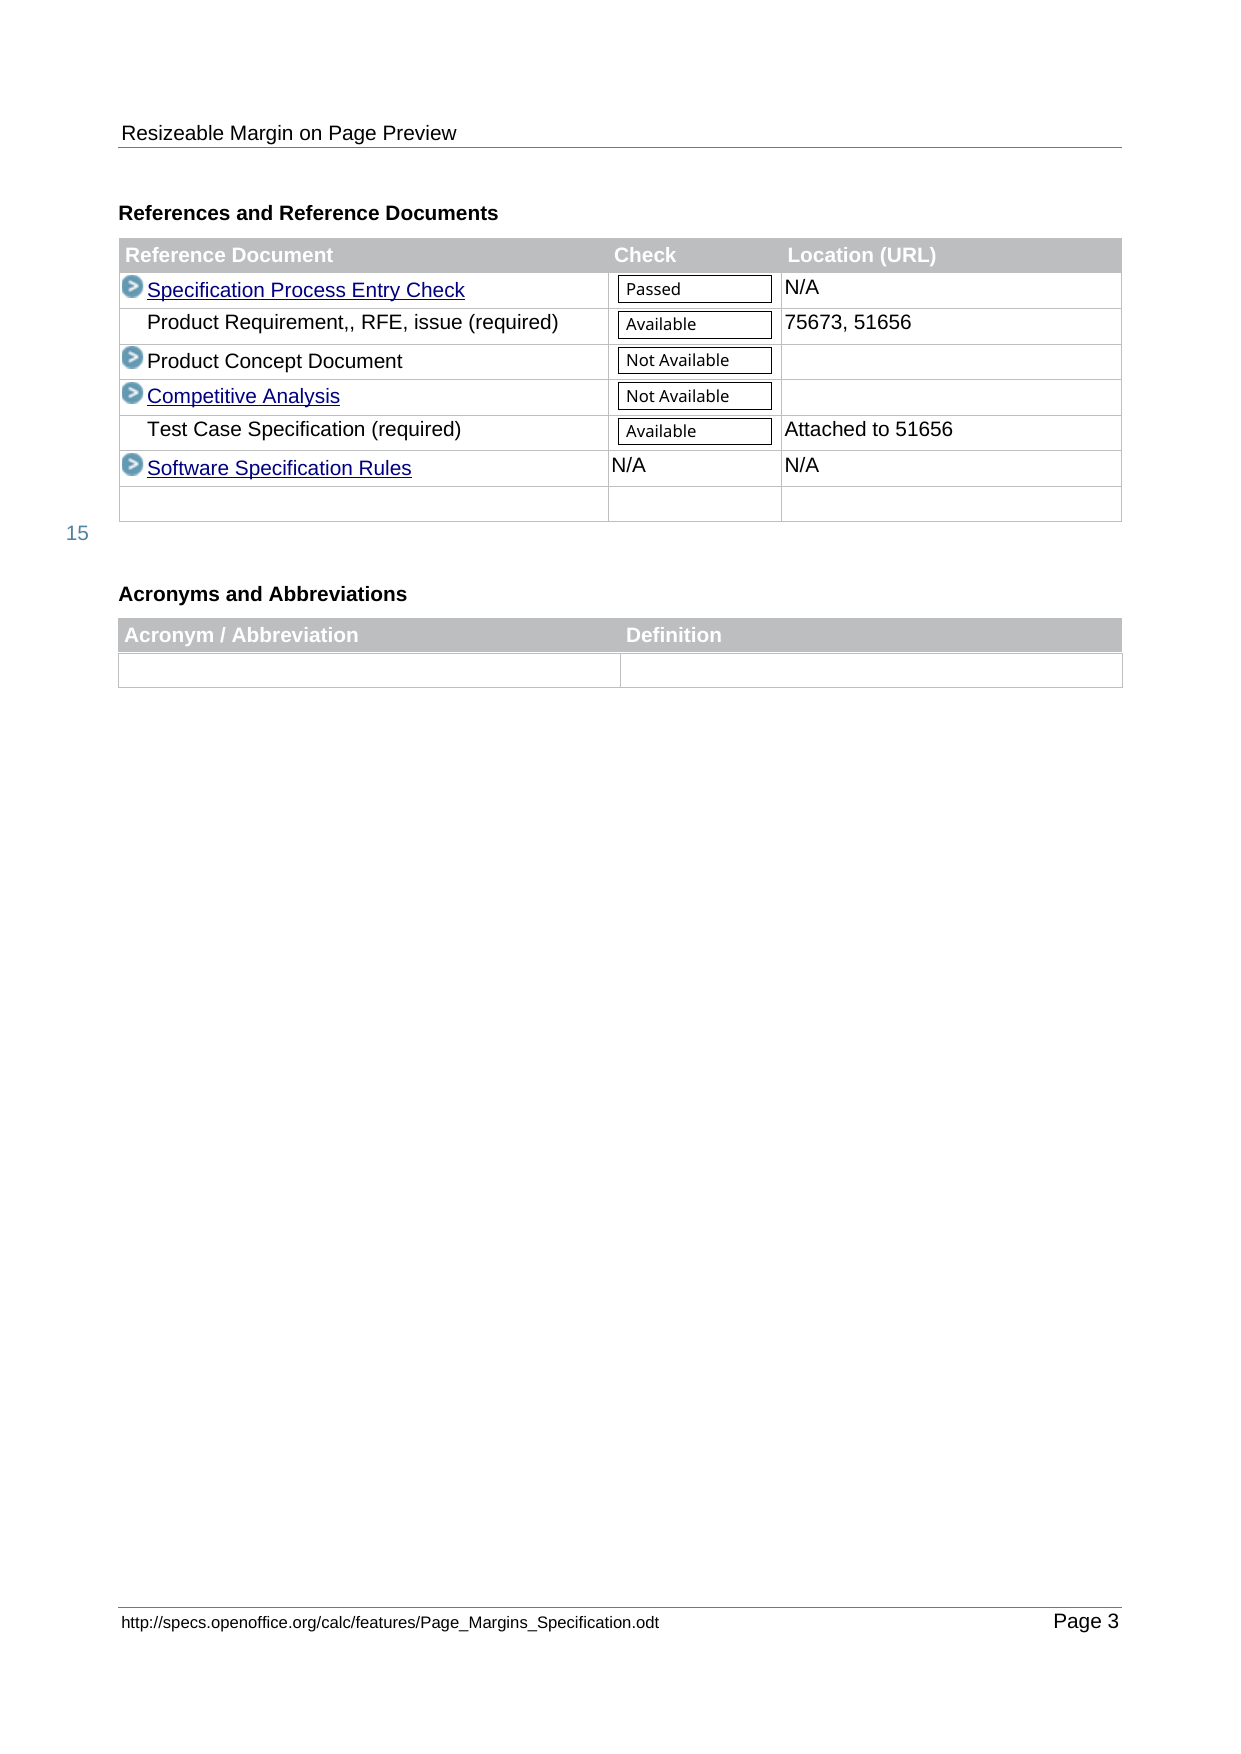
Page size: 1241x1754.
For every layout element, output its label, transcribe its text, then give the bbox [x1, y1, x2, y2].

table_cell N/A [609, 451, 781, 486]
table_cell Specification Process Entry Check [120, 273, 608, 308]
table_header Check [609, 238, 781, 273]
table_header Location (URL) [782, 238, 1122, 273]
table_cell <Please enter location here> [782, 345, 1121, 379]
subtitle Acronyms and Abbreviations [118, 582, 1122, 605]
picture [122, 275, 147, 298]
table_cell Software Specification Rules [120, 451, 608, 486]
table_cell Product Concept Document [120, 345, 608, 379]
table_header Reference Document [119, 238, 608, 273]
table_cell [609, 380, 781, 415]
table_header Acronym / Abbreviation [118, 618, 620, 652]
table_cell [609, 309, 781, 344]
table_header Definition [620, 618, 1122, 652]
table_cell Attached to 51656 [782, 416, 1121, 450]
table_cell Test Case Specification (required) [120, 416, 608, 450]
picture [122, 382, 147, 404]
table_cell [119, 654, 620, 687]
picture [122, 453, 147, 476]
table_cell [621, 654, 1122, 687]
table_cell N/A [782, 273, 1121, 308]
table_cell <Other, e.g. references to related specs> [120, 487, 608, 521]
subtitle References and Reference Documents [118, 202, 1122, 225]
table_cell [609, 487, 781, 521]
table_cell [609, 345, 781, 379]
table_cell N/A [782, 451, 1121, 486]
table_cell 75673, 51656 [782, 309, 1121, 344]
table_cell [609, 273, 781, 308]
table_cell [609, 416, 781, 450]
table_cell Product Requirement,, RFE, issue (required) [120, 309, 608, 344]
picture [122, 346, 147, 369]
table_cell <Please enter location here> [782, 380, 1121, 415]
table_cell Competitive Analysis [120, 380, 608, 415]
table_cell [782, 487, 1121, 521]
